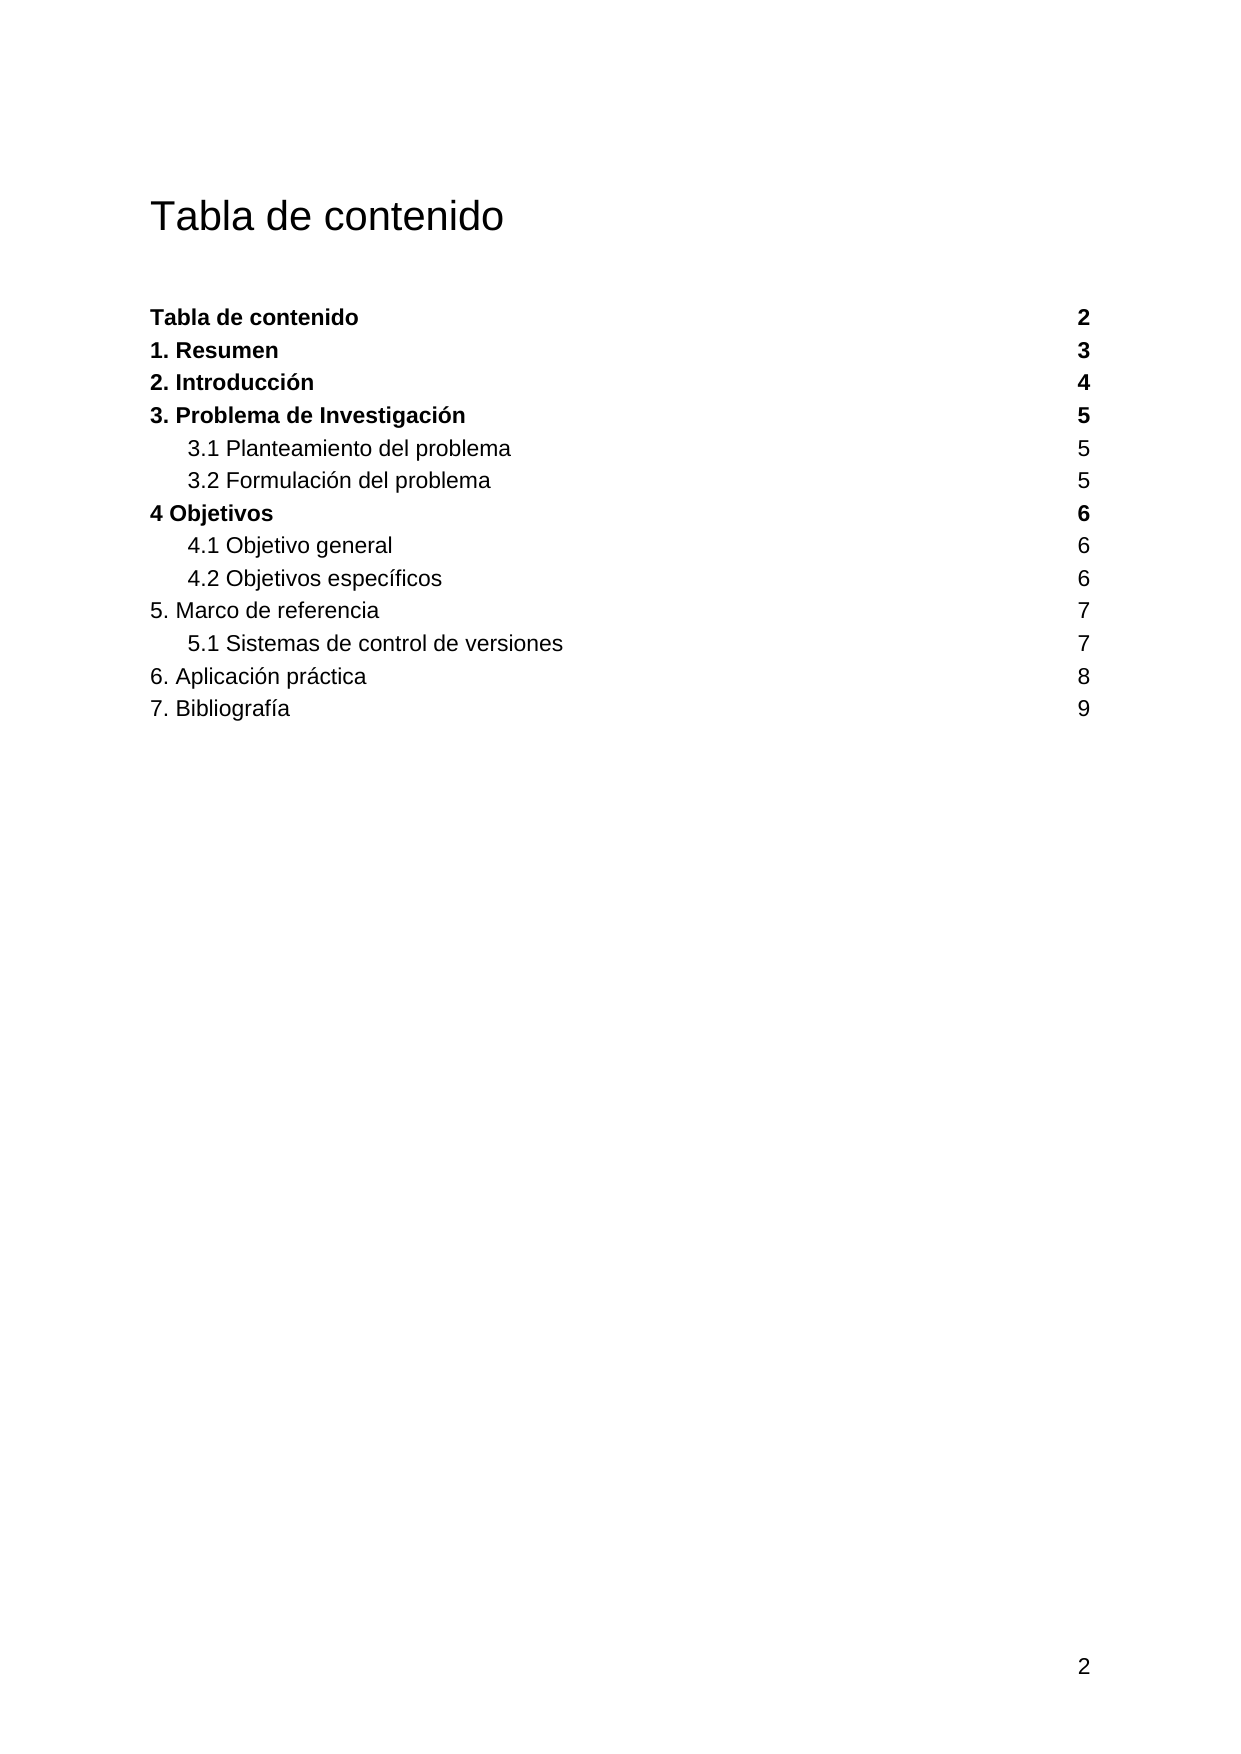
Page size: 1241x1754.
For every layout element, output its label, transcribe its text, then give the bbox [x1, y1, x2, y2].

subtitle Tabla de contenido [150, 192, 1090, 239]
text 2. Introducción 4 [150, 369, 1090, 396]
text Tabla de contenido 2 [150, 304, 1090, 330]
text 7. Bibliografía 9 [150, 695, 1090, 722]
text 6. Aplicación práctica 8 [150, 663, 1090, 689]
text 4.2 Objetivos específicos 6 [187, 565, 1090, 591]
text 5. Marco de referencia 7 [150, 597, 1090, 624]
text 5.1 Sistemas de control de versiones 7 [187, 630, 1090, 656]
text 3.2 Formulación del problema 5 [187, 467, 1090, 493]
text 3. Problema de Investigación 5 [150, 402, 1090, 428]
text 3.1 Planteamiento del problema 5 [187, 434, 1090, 461]
text 1. Resumen 3 [150, 337, 1090, 363]
text 4.1 Objetivo general 6 [187, 532, 1090, 559]
text 4 Objetivos 6 [150, 500, 1090, 526]
